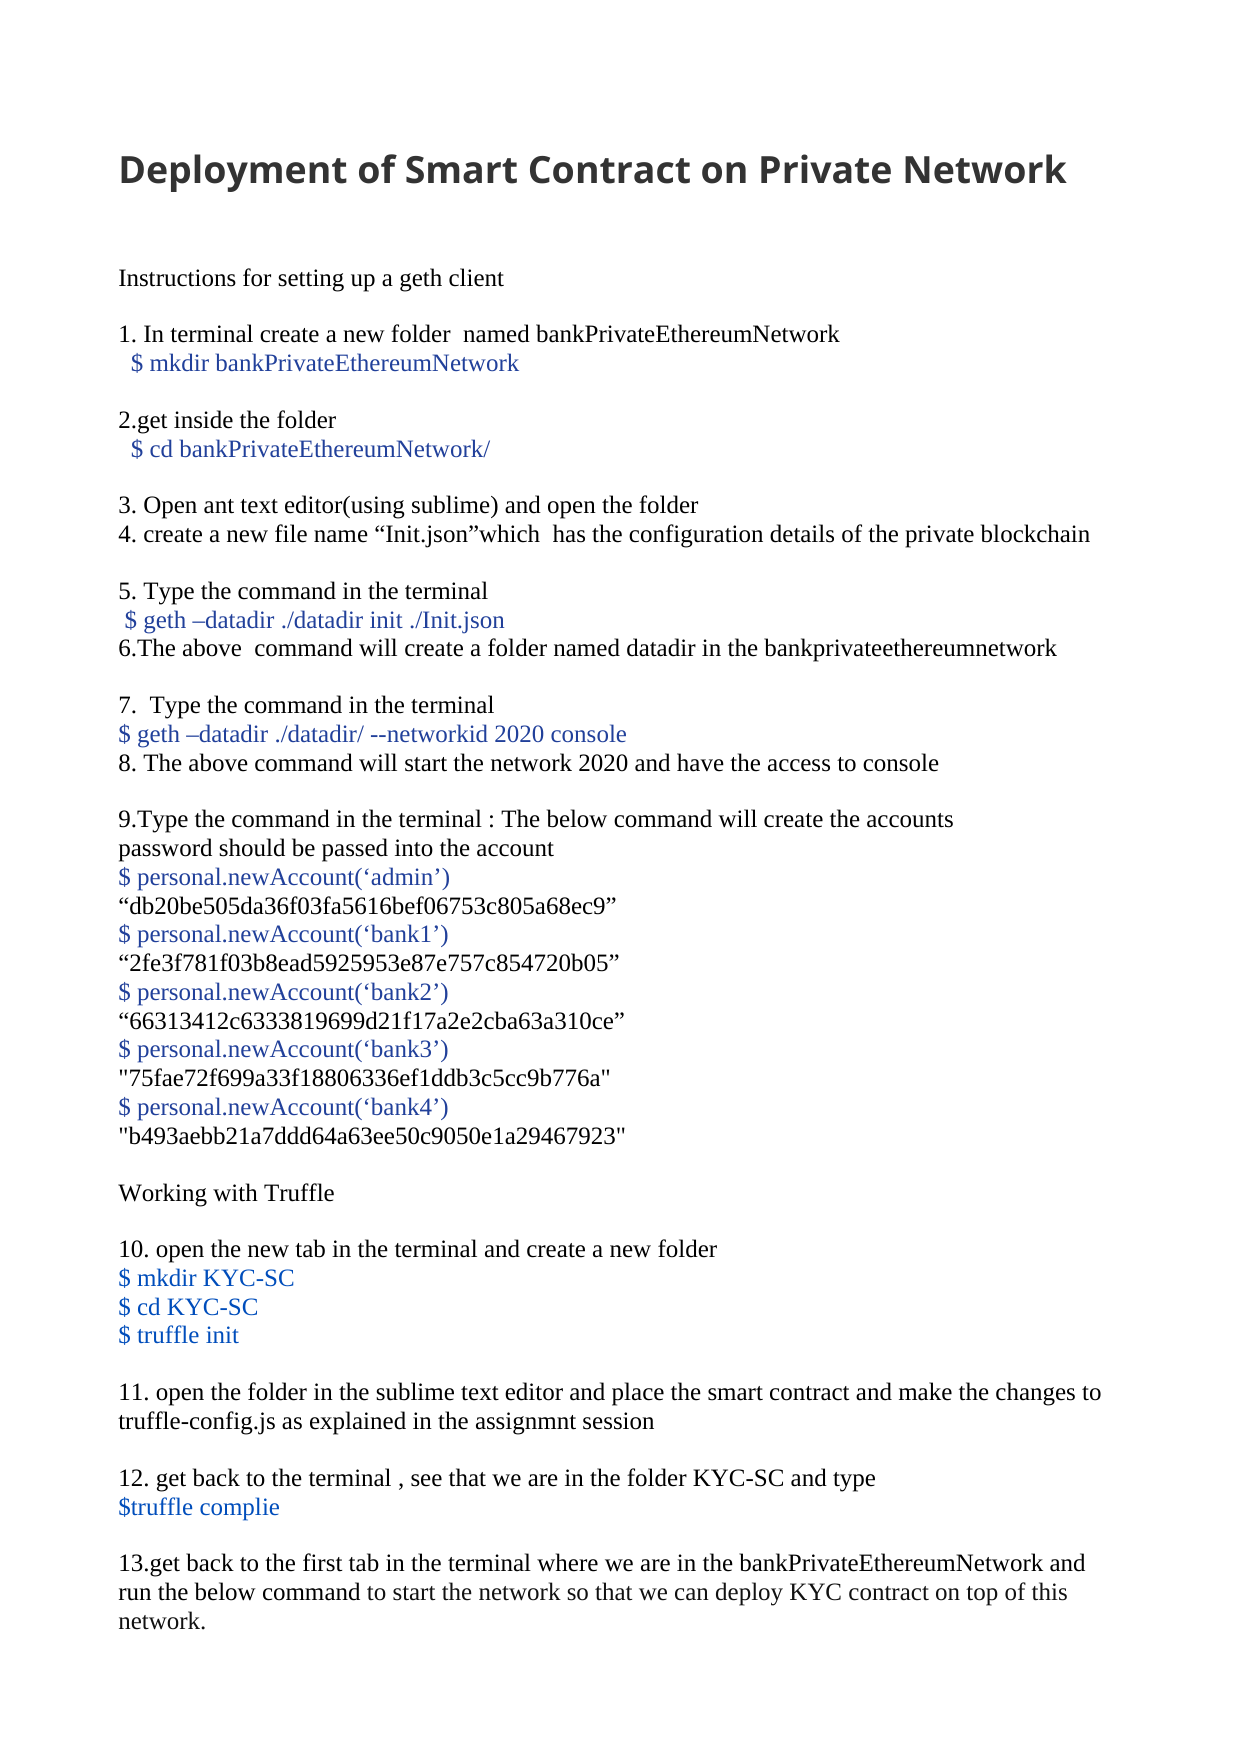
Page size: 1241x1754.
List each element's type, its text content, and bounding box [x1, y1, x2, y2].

text 13.get back to the first tab in the terminal where we are in the bankPrivateEthereumNetwork and run the below command to start the network so that we can deploy KYC contract on top of this network. [118, 1548, 1122, 1635]
text Deployment of Smart Contract on Private Network [118, 143, 1122, 194]
text 9.Type the command in the terminal : The below command will create the accounts [118, 804, 1122, 833]
text $ cd bankPrivateEthereumNetwork/ [118, 434, 1122, 462]
text $ geth –datadir ./datadir init ./Init.json [118, 605, 1122, 633]
text 11. open the folder in the sublime text editor and place the smart contract and make the changes to truffle-config.js as explained in the assignmnt session [118, 1377, 1122, 1435]
text Instructions for setting up a geth client [118, 263, 1122, 291]
text $ mkdir KYC-SC [118, 1263, 1122, 1292]
text “2fe3f781f03b8ead5925953e87e757c854720b05” [118, 948, 1122, 977]
text 12. get back to the terminal , see that we are in the folder KYC-SC and type [118, 1463, 1122, 1492]
text "b493aebb21a7ddd64a63ee50c9050e1a29467923" [118, 1121, 1122, 1149]
text 3. Open ant text editor(using sublime) and open the folder [118, 491, 1122, 519]
text 6.The above command will create a folder named datadir in the bankprivateethereumnetwork [118, 633, 1122, 662]
text $ personal.newAccount(‘bank4’) [118, 1092, 1122, 1121]
text Working with Truffle [118, 1178, 1122, 1206]
text $ personal.newAccount(‘bank1’) [118, 919, 1122, 948]
text $ cd KYC-SC [118, 1292, 1122, 1321]
text $ personal.newAccount(‘admin’) [118, 862, 1122, 891]
text 8. The above command will start the network 2020 and have the access to console [118, 748, 1122, 777]
text 4. create a new file name “Init.json”which has the configuration details of the private blockchain [118, 519, 1122, 548]
text $ personal.newAccount(‘bank3’) [118, 1034, 1122, 1063]
text password should be passed into the account [118, 833, 1122, 862]
text 7. Type the command in the terminal [118, 690, 1122, 719]
text $truffle complie [118, 1492, 1122, 1520]
text 10. open the new tab in the terminal and create a new folder [118, 1234, 1122, 1263]
text $ geth –datadir ./datadir/ --networkid 2020 console [118, 719, 1122, 748]
text 1. In terminal create a new folder named bankPrivateEthereumNetwork [118, 319, 1122, 348]
text $ personal.newAccount(‘bank2’) [118, 977, 1122, 1006]
text 2.get inside the folder [118, 405, 1122, 434]
text "75fae72f699a33f18806336ef1ddb3c5cc9b776a" [118, 1063, 1122, 1092]
text $ mkdir bankPrivateEthereumNetwork [118, 348, 1122, 377]
text “db20be505da36f03fa5616bef06753c805a68ec9” [118, 891, 1122, 919]
text 5. Type the command in the terminal [118, 576, 1122, 605]
text “66313412c6333819699d21f17a2e2cba63a310ce” [118, 1006, 1122, 1034]
text $ truffle init [118, 1321, 1122, 1349]
